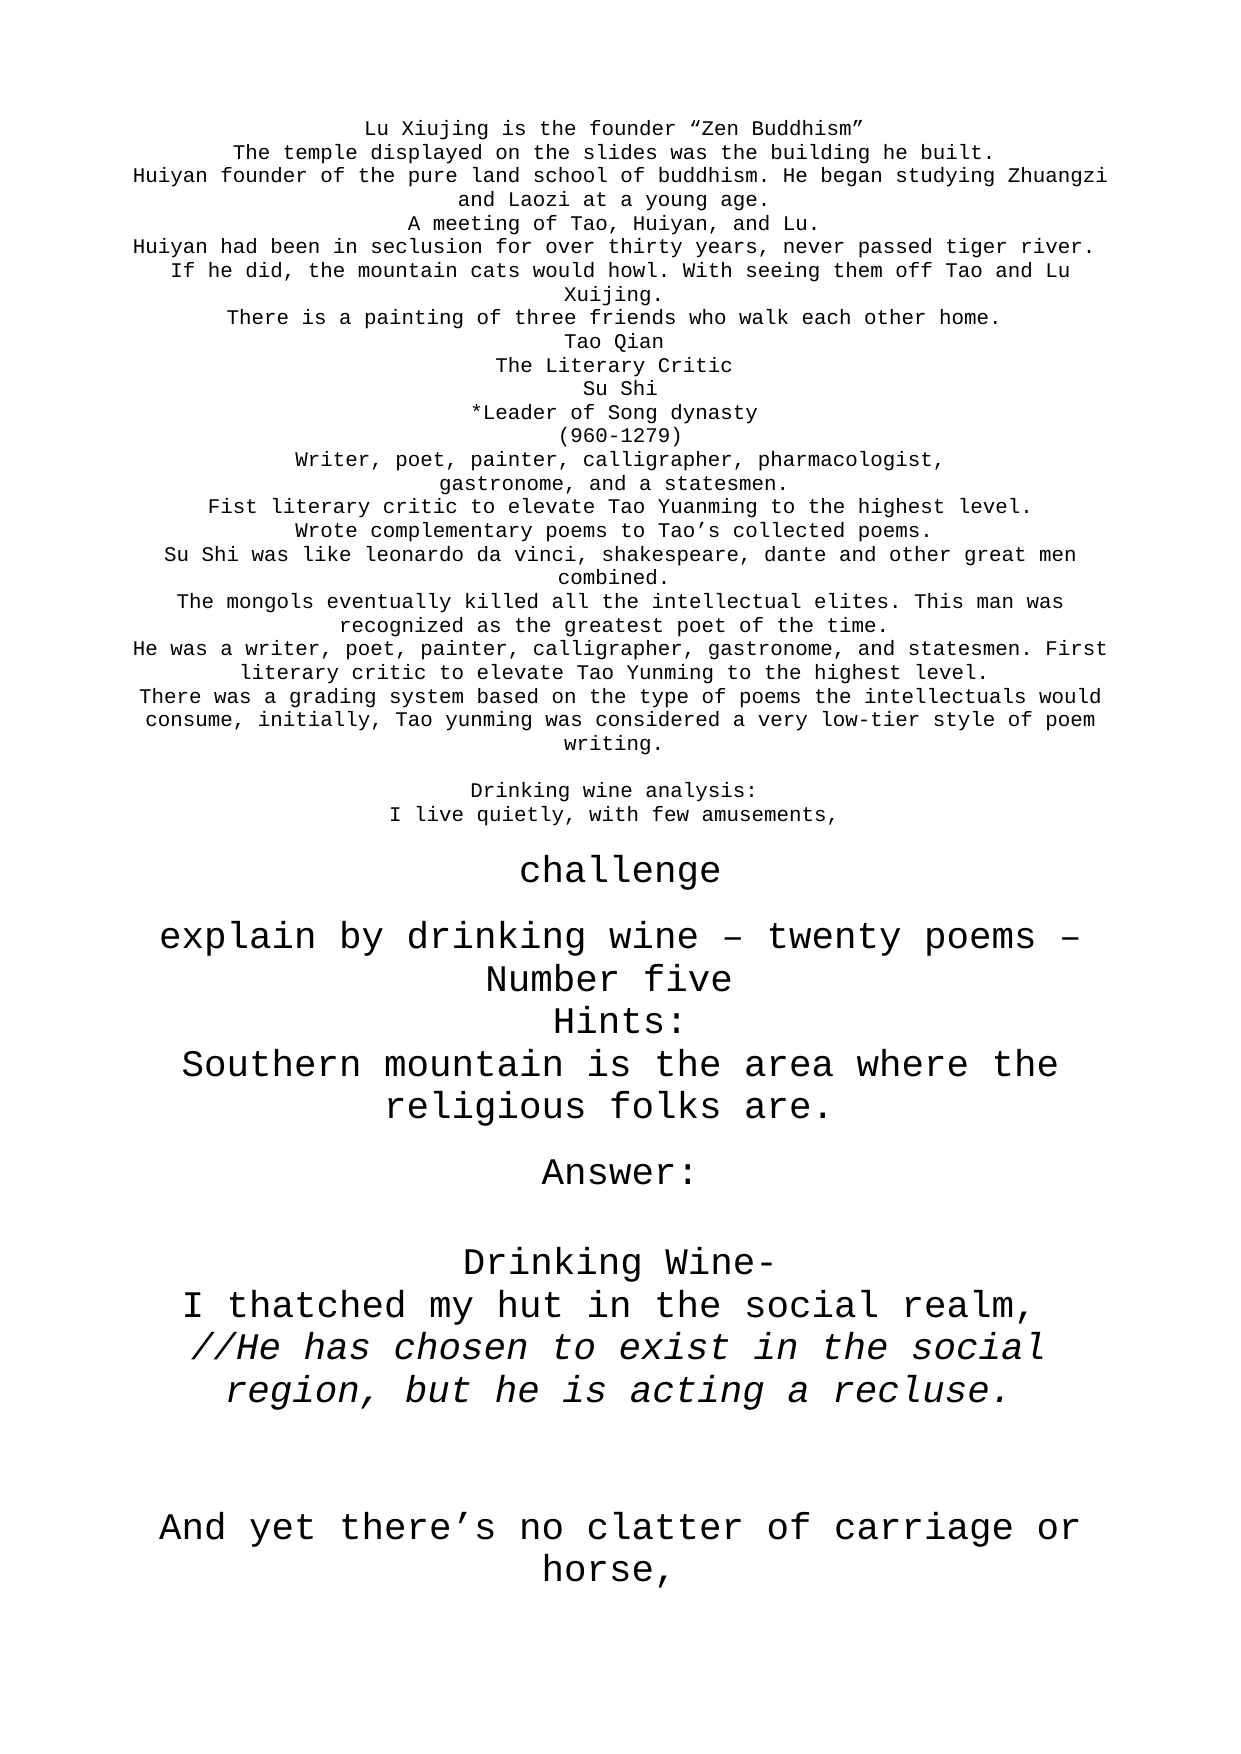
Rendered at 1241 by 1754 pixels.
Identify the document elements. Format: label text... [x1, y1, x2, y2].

text Hints: [118, 1002, 1122, 1045]
text //He has chosen to exist in the social region, but he is acting a recluse. [118, 1328, 1122, 1413]
text Drinking wine analysis: [118, 780, 1122, 804]
text I thatched my hut in the social realm, [118, 1286, 1122, 1328]
text Wrote complementary poems to Tao’s collected poems. [118, 520, 1122, 544]
text (960-1279) [118, 426, 1122, 449]
text If he did, the mountain cats would howl. With seeing them off Tao and Lu Xuijing. [118, 260, 1122, 307]
text Huiyan founder of the pure land school of buddhism. He began studying Zhuangzi and Laozi at a young age. [118, 165, 1122, 213]
text Lu Xiujing is the founder “Zen Buddhism” [118, 118, 1122, 142]
text A meeting of Tao, Huiyan, and Lu. [118, 213, 1122, 236]
text Answer: [118, 1153, 1122, 1196]
text Tao Qian [118, 331, 1122, 354]
text Fist literary critic to elevate Tao Yuanming to the highest level. [118, 496, 1122, 520]
text And yet there’s no clatter of carriage or horse, [118, 1508, 1122, 1593]
text Writer, poet, painter, calligrapher, pharmacologist, [118, 449, 1122, 473]
text There is a painting of three friends who walk each other home. [118, 307, 1122, 331]
text The mongols eventually killed all the intellectual elites. This man was recognized as the greatest poet of the time. [118, 591, 1122, 638]
text Su Shi [118, 378, 1122, 402]
text Drinking Wine- [118, 1243, 1122, 1286]
text *Leader of Song dynasty [118, 402, 1122, 426]
text I live quietly, with few amusements, [118, 804, 1122, 827]
text Southern mountain is the area where the religious folks are. [118, 1045, 1122, 1130]
text Huiyan had been in seclusion for over thirty years, never passed tiger river. [118, 236, 1122, 260]
text explain by drinking wine – twenty poems – Number five [118, 917, 1122, 1002]
text Su Shi was like leonardo da vinci, shakespeare, dante and other great men combined. [118, 544, 1122, 591]
text gastronome, and a statesmen. [118, 473, 1122, 496]
text There was a grading system based on the type of poems the intellectuals would consume, initially, Tao yunming was considered a very low-tier style of poem writing. [118, 686, 1122, 757]
text The Literary Critic [118, 354, 1122, 378]
text The temple displayed on the slides was the building he built. [118, 142, 1122, 165]
text He was a writer, poet, painter, calligrapher, gastronome, and statesmen. First literary critic to elevate Tao Yunming to the highest level. [118, 638, 1122, 686]
text challenge [118, 851, 1122, 894]
